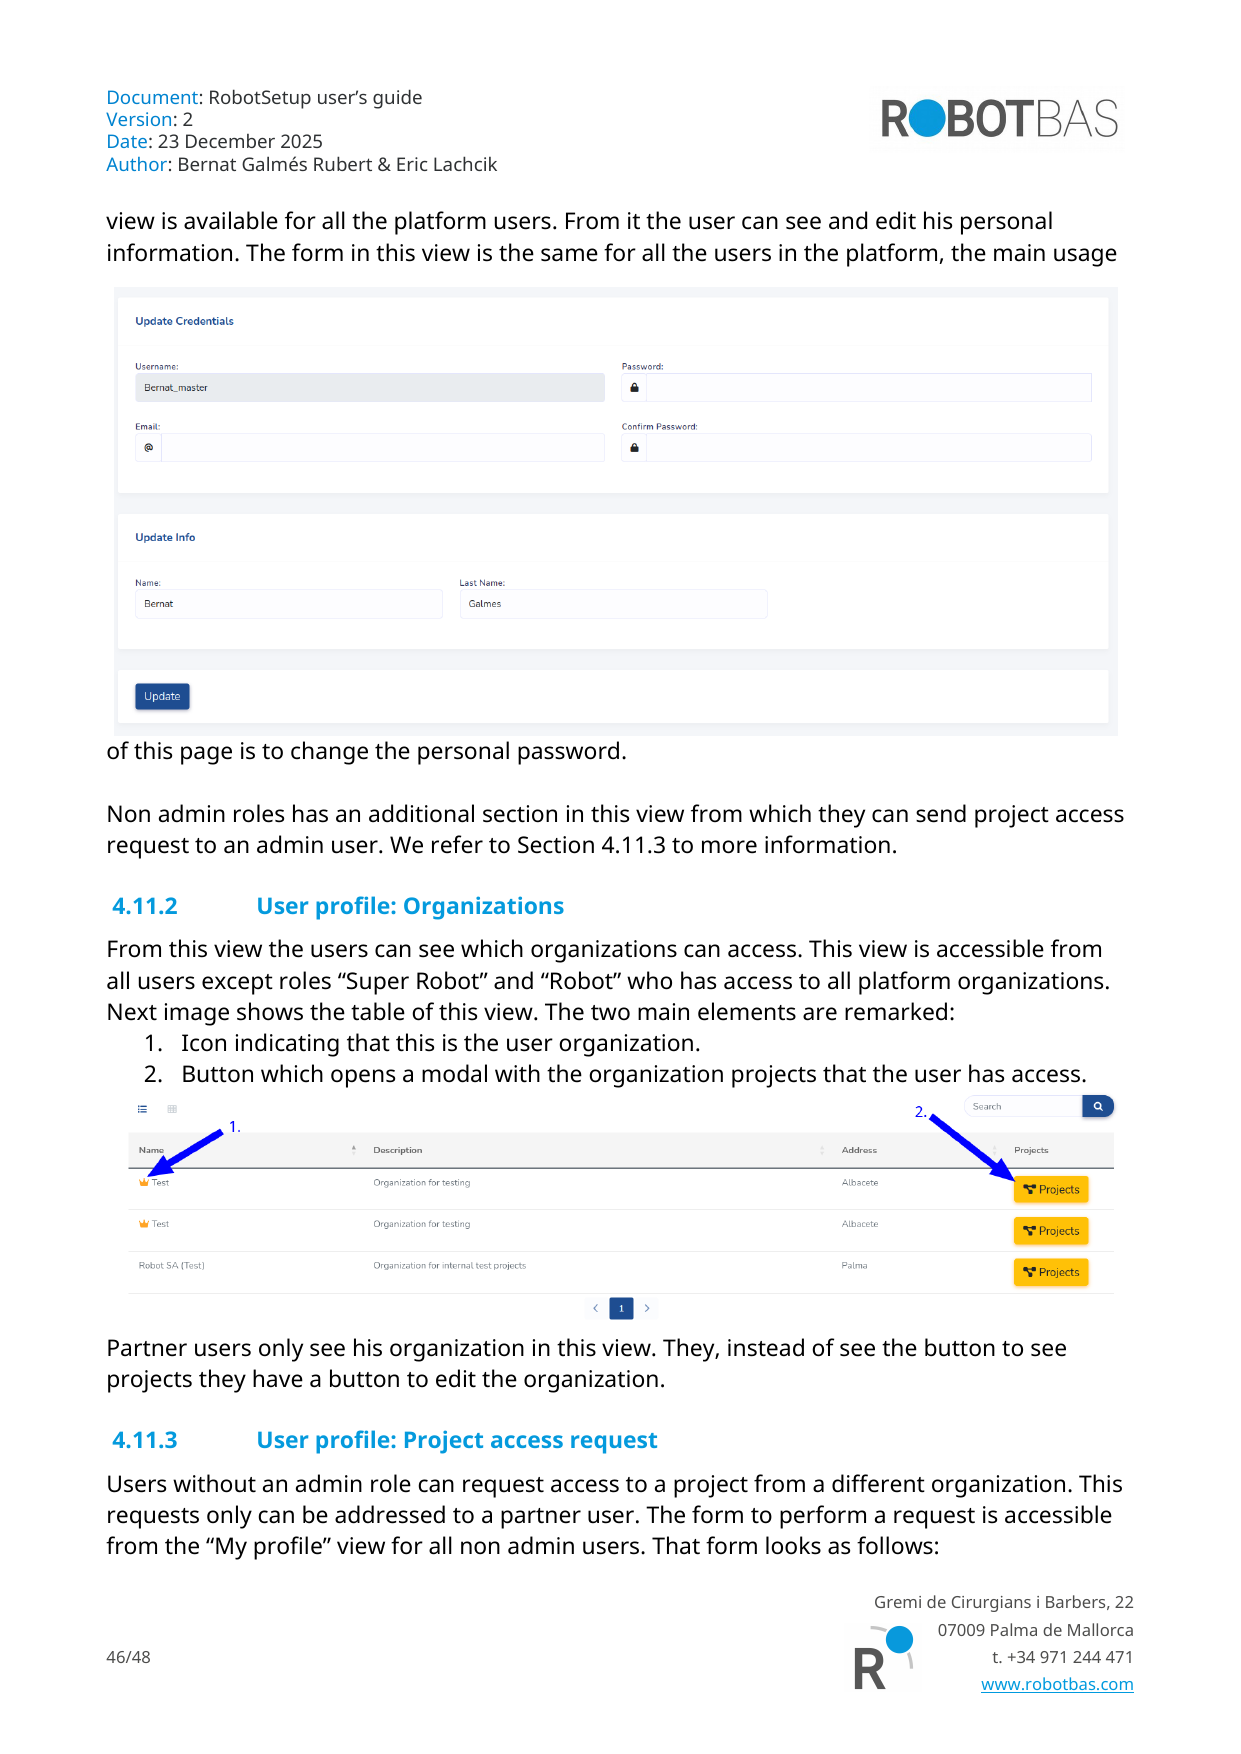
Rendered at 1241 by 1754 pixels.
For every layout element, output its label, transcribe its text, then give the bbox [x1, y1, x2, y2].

list Button which opens a modal with the organization projects that the user has access. [144, 1058, 1134, 1090]
text From this view the users can see which organizations can access. This view is accessible from all users except roles “Super Robot” and “Robot” who has access to all platform organizations. [106, 933, 1134, 996]
picture [118, 1089, 1123, 1332]
subtitle User profile: Organizations [106, 890, 1134, 921]
picture [869, 86, 1125, 153]
text Partner users only see his organization in this view. They, instead of see the button to see projects they have a button to edit the organization. [106, 1090, 1134, 1394]
text Next image shows the table of this view. The two main elements are remarked: [106, 996, 1134, 1027]
picture [114, 287, 1118, 736]
picture [844, 1623, 923, 1692]
text Users without an admin role can request access to a project from a different organization. This requests only can be addressed to a partner user. The form to perform a request is accessible from the “My profile” view for all non admin users. That form looks as follows: [106, 1468, 1134, 1561]
subtitle User profile: Project access request [106, 1424, 1134, 1455]
text Non admin roles has an additional section in this view from which they can send project access request to an admin user. We refer to Section 4.11.3 to more information. [106, 798, 1134, 860]
text view is available for all the platform users. From it the user can see and edit his personal information. The form in this view is the same for all the users in the platform, the main usage of this page is to change the personal password. [106, 205, 1134, 767]
list Icon indicating that this is the user organization. [144, 1027, 1134, 1058]
